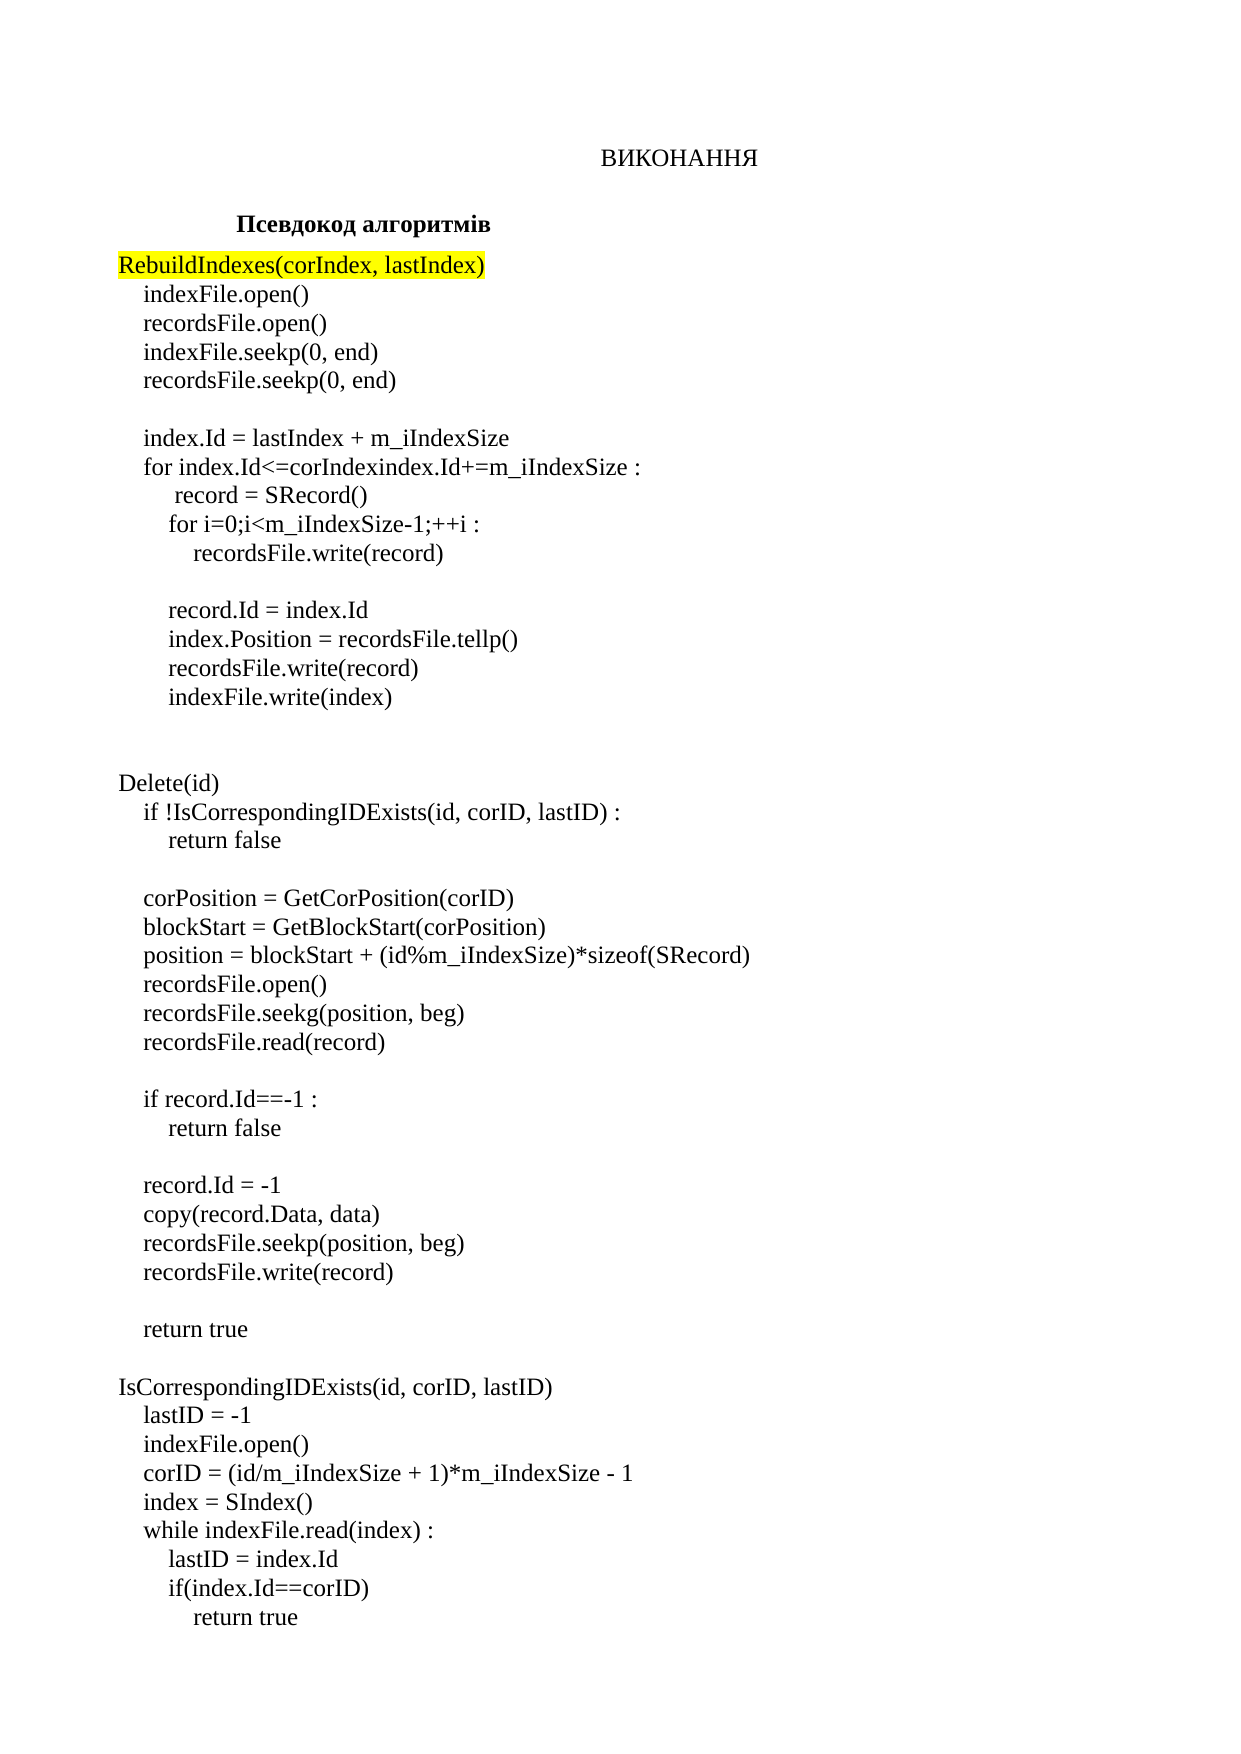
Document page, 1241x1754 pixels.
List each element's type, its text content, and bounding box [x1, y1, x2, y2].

text for index.Id<=corIndexindex.Id+=m_iIndexSize : [118, 452, 1122, 481]
text indexFile.open() [118, 279, 1122, 308]
text lastID = -1 [118, 1401, 1122, 1429]
text corID = (id/m_iIndexSize + 1)*m_iIndexSize - 1 [118, 1458, 1122, 1487]
text return false [118, 1113, 1122, 1142]
text corPosition = GetCorPosition(corID) [118, 883, 1122, 912]
text blockStart = GetBlockStart(corPosition) [118, 912, 1122, 941]
text RebuildIndexes(corIndex, lastIndex) [118, 251, 1122, 279]
text return true [118, 1314, 1122, 1343]
subtitle Псевдокод алгоритмів [118, 209, 1122, 238]
text while indexFile.read(index) : [118, 1516, 1122, 1544]
text if(index.Id==corID) [118, 1573, 1122, 1602]
text return true [118, 1602, 1122, 1631]
text IsCorrespondingIDExists(id, corID, lastID) [118, 1372, 1122, 1401]
text lastID = index.Id [118, 1544, 1122, 1573]
text recordsFile.seekp(0, end) [118, 366, 1122, 394]
text position = blockStart + (id%m_iIndexSize)*sizeof(SRecord) [118, 941, 1122, 969]
text index.Id = lastIndex + m_iIndexSize [118, 423, 1122, 452]
text return false [118, 826, 1122, 854]
text for i=0;i<m_iIndexSize-1;++i : [118, 509, 1122, 538]
text record = SRecord() [118, 481, 1122, 509]
text indexFile.open() [118, 1429, 1122, 1458]
text recordsFile.open() [118, 969, 1122, 998]
text if !IsCorrespondingIDExists(id, corID, lastID) : [118, 797, 1122, 826]
text recordsFile.open() [118, 308, 1122, 337]
text recordsFile.seekp(position, beg) [118, 1228, 1122, 1257]
text record.Id = index.Id [118, 596, 1122, 624]
text Delete(id) [118, 768, 1122, 797]
text indexFile.seekp(0, end) [118, 337, 1122, 366]
text recordsFile.seekg(position, beg) [118, 998, 1122, 1027]
text recordsFile.write(record) [118, 653, 1122, 682]
text recordsFile.write(record) [118, 538, 1122, 567]
text if record.Id==-1 : [118, 1084, 1122, 1113]
text index.Position = recordsFile.tellp() [118, 624, 1122, 653]
text recordsFile.read(record) [118, 1027, 1122, 1056]
text recordsFile.write(record) [118, 1257, 1122, 1286]
text record.Id = -1 [118, 1171, 1122, 1199]
text index = SIndex() [118, 1487, 1122, 1516]
text indexFile.write(index) [118, 682, 1122, 711]
text copy(record.Data, data) [118, 1199, 1122, 1228]
subtitle Виконання [118, 143, 1122, 172]
